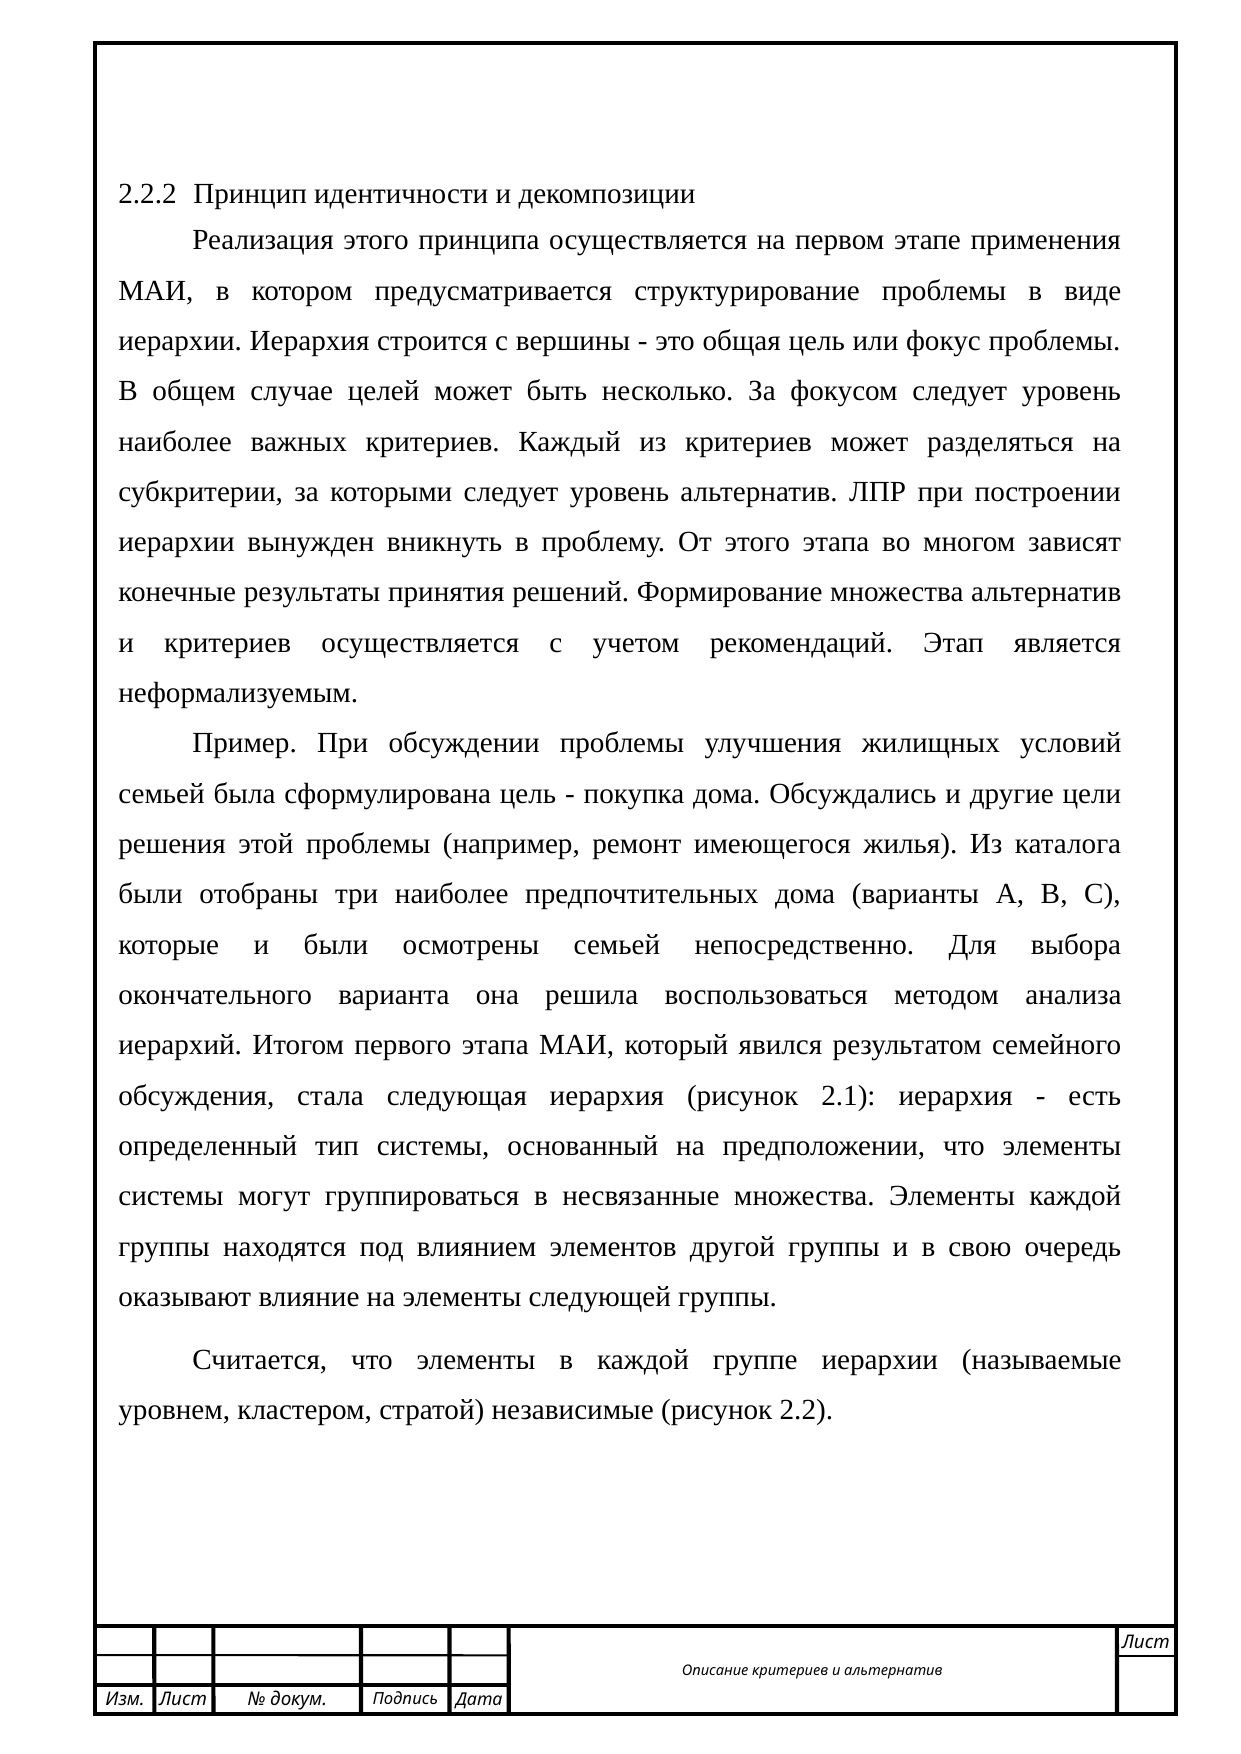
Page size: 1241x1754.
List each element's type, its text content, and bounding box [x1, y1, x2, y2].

subtitle Принцип идентичности и декомпозиции [118, 176, 1122, 210]
text Пример. При обсуждении проблемы улучшения жилищных условий семьей была сформулирована цель - покупка дома. Обсуждались и другие цели решения этой проблемы (например, ремонт имеющегося жилья). Из каталога были отобраны три наиболее предпочтительных дома (варианты А, В, С), которые и были осмотрены семьей непосредственно. Для выбора окончательного варианта она решила воспользоваться методом анализа иерархий. Итогом первого этапа МАИ, который явился результатом семейного обсуждения, стала следующая иерархия (рисунок 2.1): иерархия - есть определенный тип системы, основанный на предположении, что элементы системы могут группироваться в несвязанные множества. Элементы каждой группы находятся под влиянием элементов другой группы и в свою очередь оказывают влияние на элементы следующей группы. [118, 726, 1122, 1312]
text Считается, что элементы в каждой группе иерархии (называемые уровнем, кластером, стратой) независимые (рисунок 2.2). [118, 1342, 1122, 1426]
text Реализация этого принципа осуществляется на первом этапе применения МАИ, в котором предусматривается структурирование проблемы в виде иерархии. Иерархия строится с вершины - это общая цель или фокус проблемы. В общем случае целей может быть несколько. За фокусом следует уровень наиболее важных критериев. Каждый из критериев может разделяться на субкритерии, за которыми следует уровень альтернатив. ЛПР при построении иерархии вынужден вникнуть в проблему. От этого этапа во многом зависят конечные результаты принятия решений. Формирование множества альтернатив и критериев осуществляется с учетом рекомендаций. Этап является неформализуемым. [118, 222, 1122, 709]
